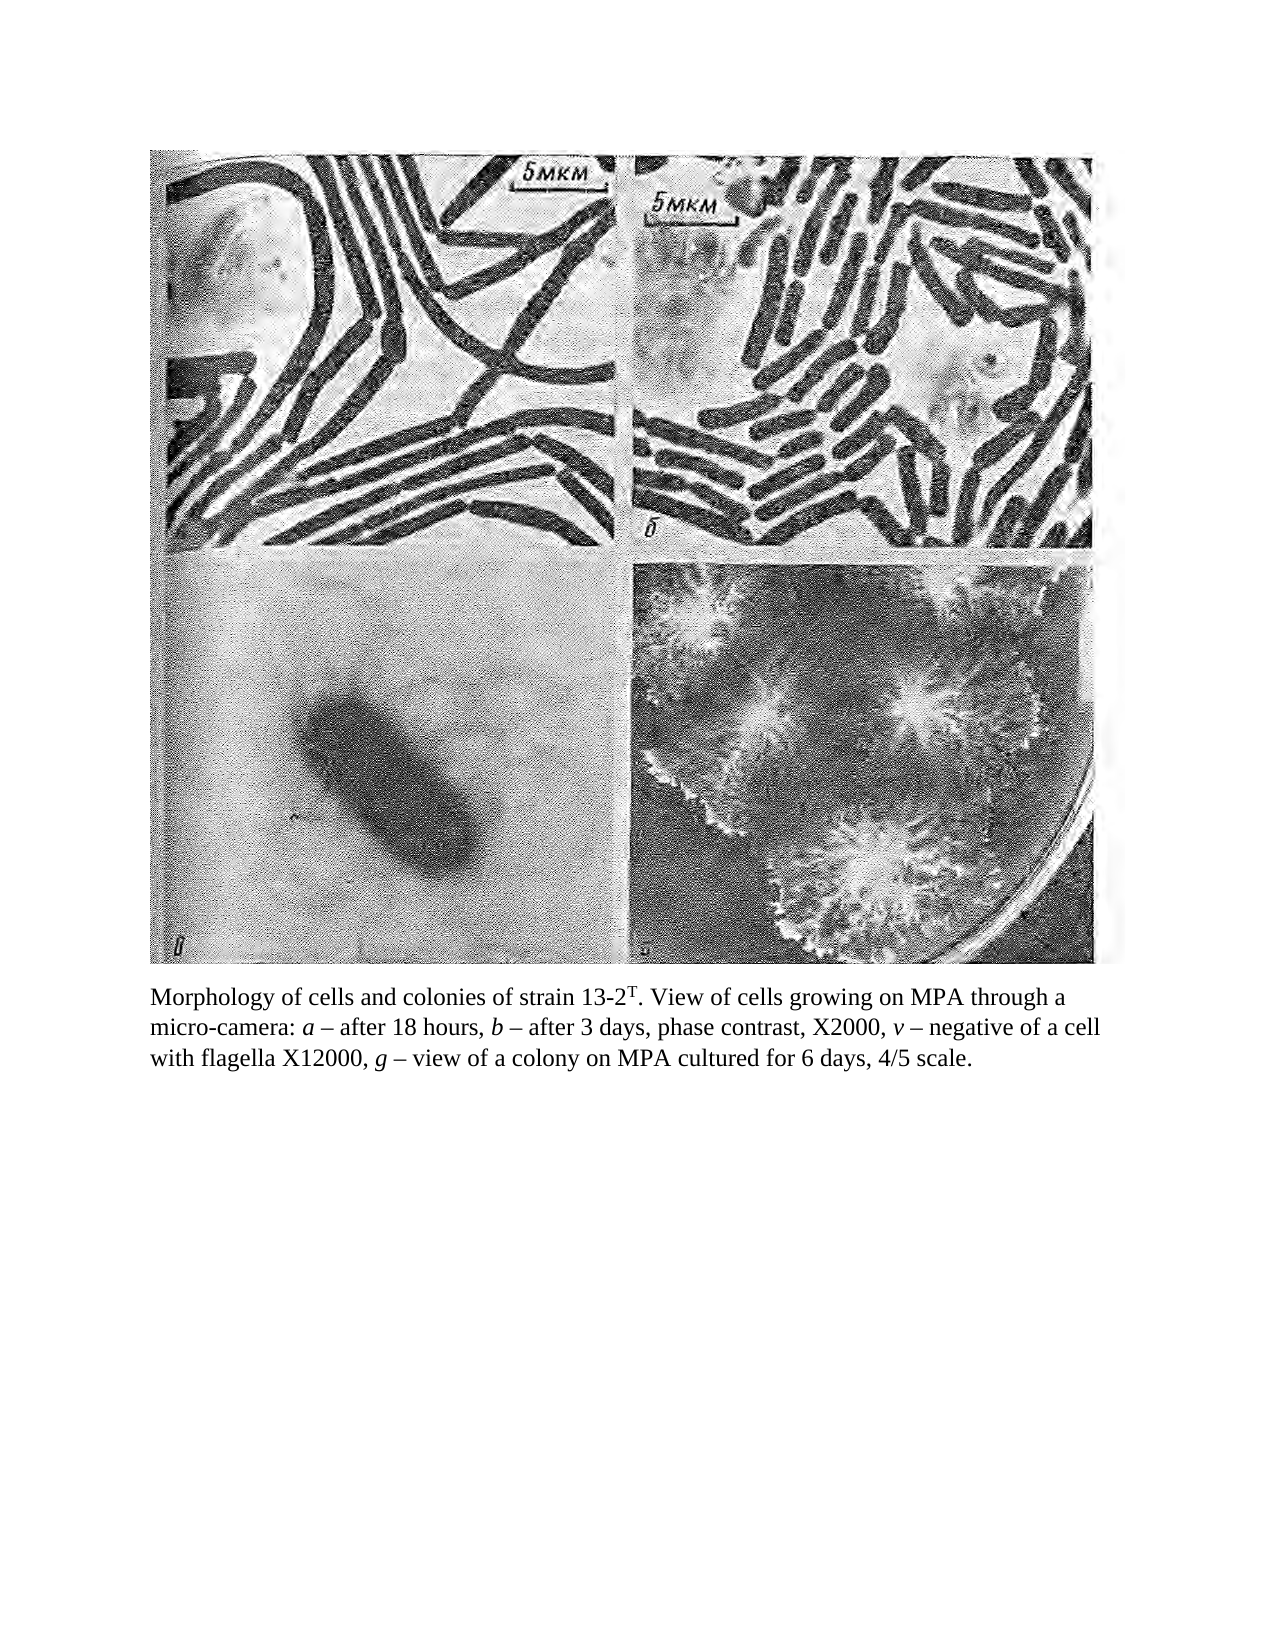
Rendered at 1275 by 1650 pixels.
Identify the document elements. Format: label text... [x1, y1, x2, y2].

text Morphology of cells and colonies of strain 13-2T. View of cells growing on MPA through a micro-camera: a – after 18 hours, b – after 3 days, phase contrast, X2000, v – negative of a cell with flagella X12000, g – view of a colony on MPA cultured for 6 days, 4/5 scale. [150, 982, 1125, 1072]
